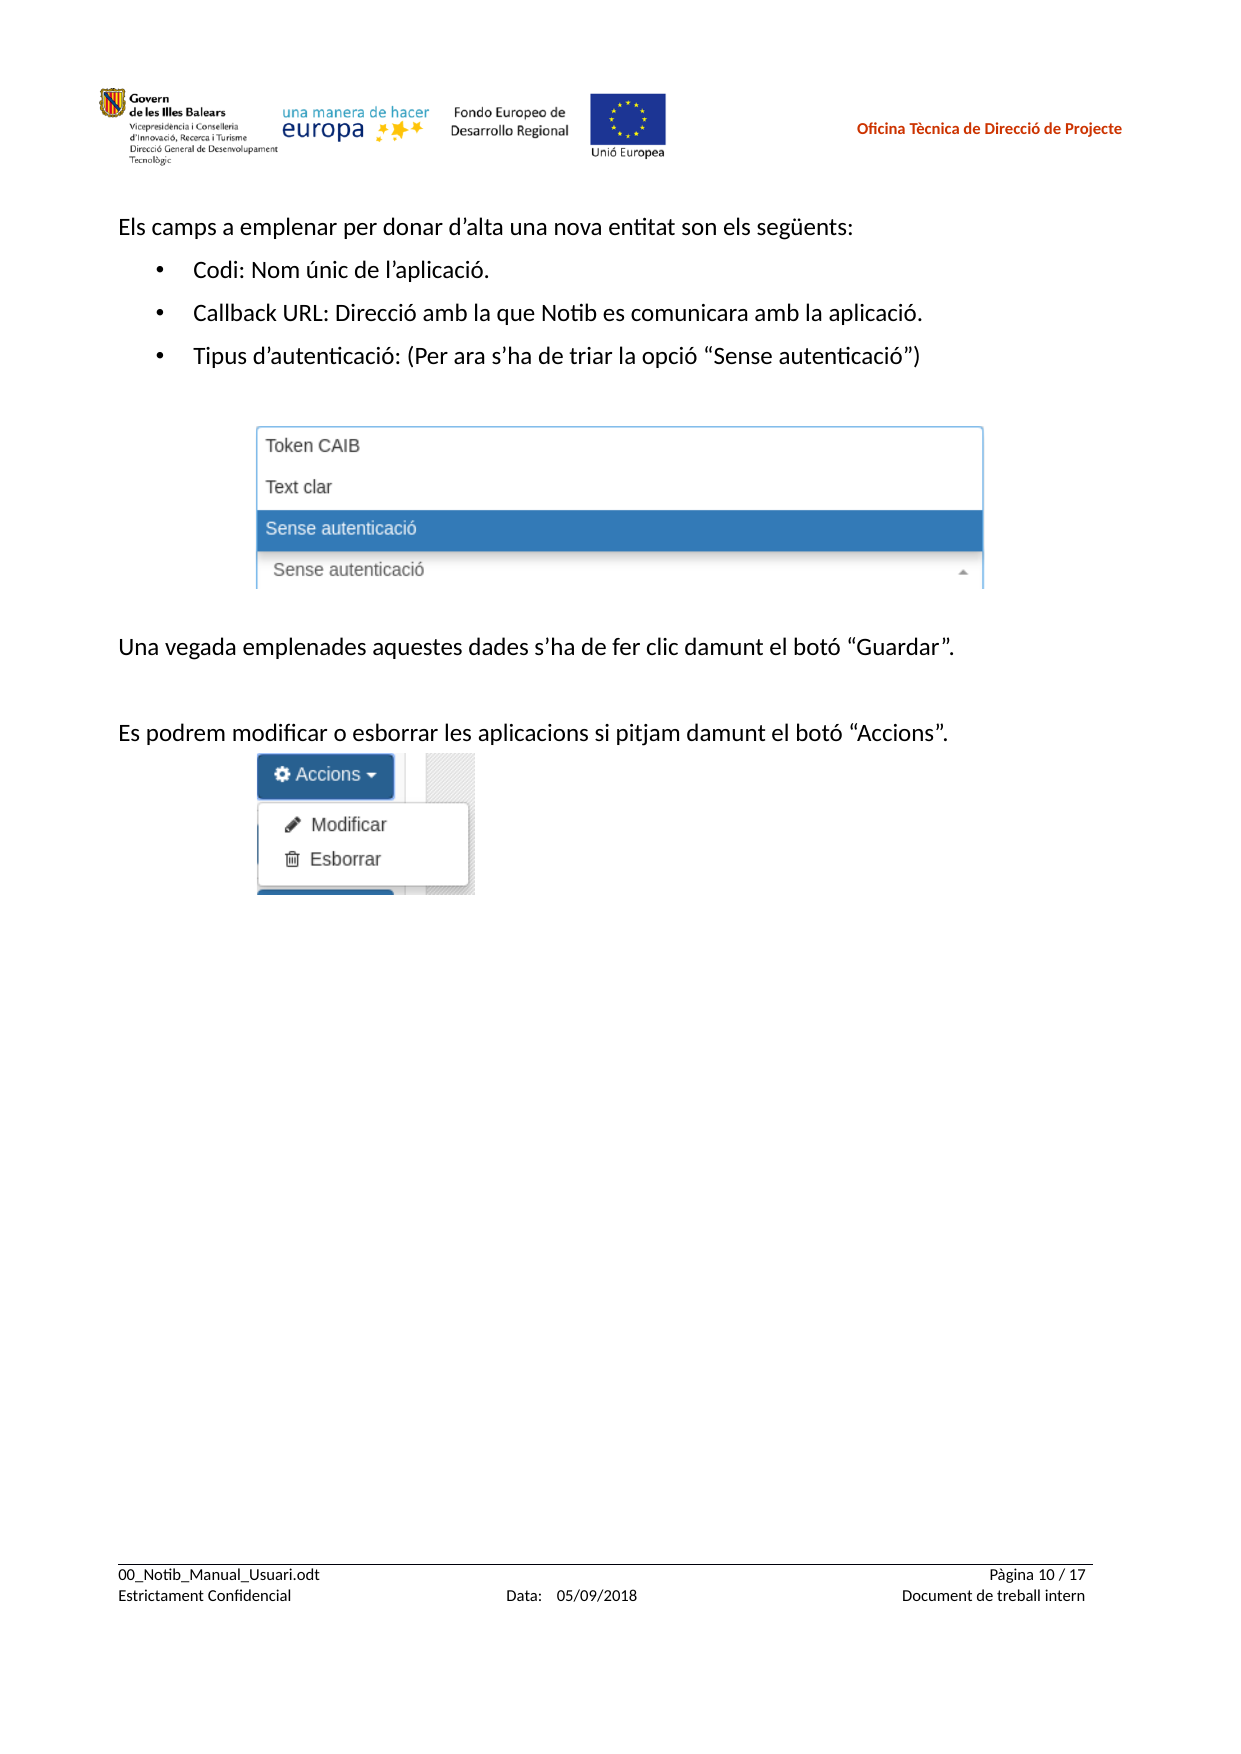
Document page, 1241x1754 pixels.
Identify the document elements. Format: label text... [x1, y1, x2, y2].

picture [255, 426, 985, 589]
text Els camps a emplenar per donar d’alta una nova entitat son els següents: [118, 211, 1122, 241]
list Codi: Nom únic de l’aplicació. [156, 254, 1122, 284]
text Es podrem modificar o esborrar les aplicacions si pitjam damunt el botó “Accions”. [118, 717, 1122, 748]
text Una vegada emplenades aquestes dades s’ha de fer clic damunt el botó “Guardar”. [118, 631, 1122, 662]
list Callback URL: Direcció amb la que Notib es comunicara amb la aplicació. [156, 297, 1122, 327]
picture [99, 87, 668, 166]
picture [256, 753, 475, 895]
list Tipus d’autenticació: (Per ara s’ha de triar la opció “Sense autenticació”) [156, 340, 1122, 371]
